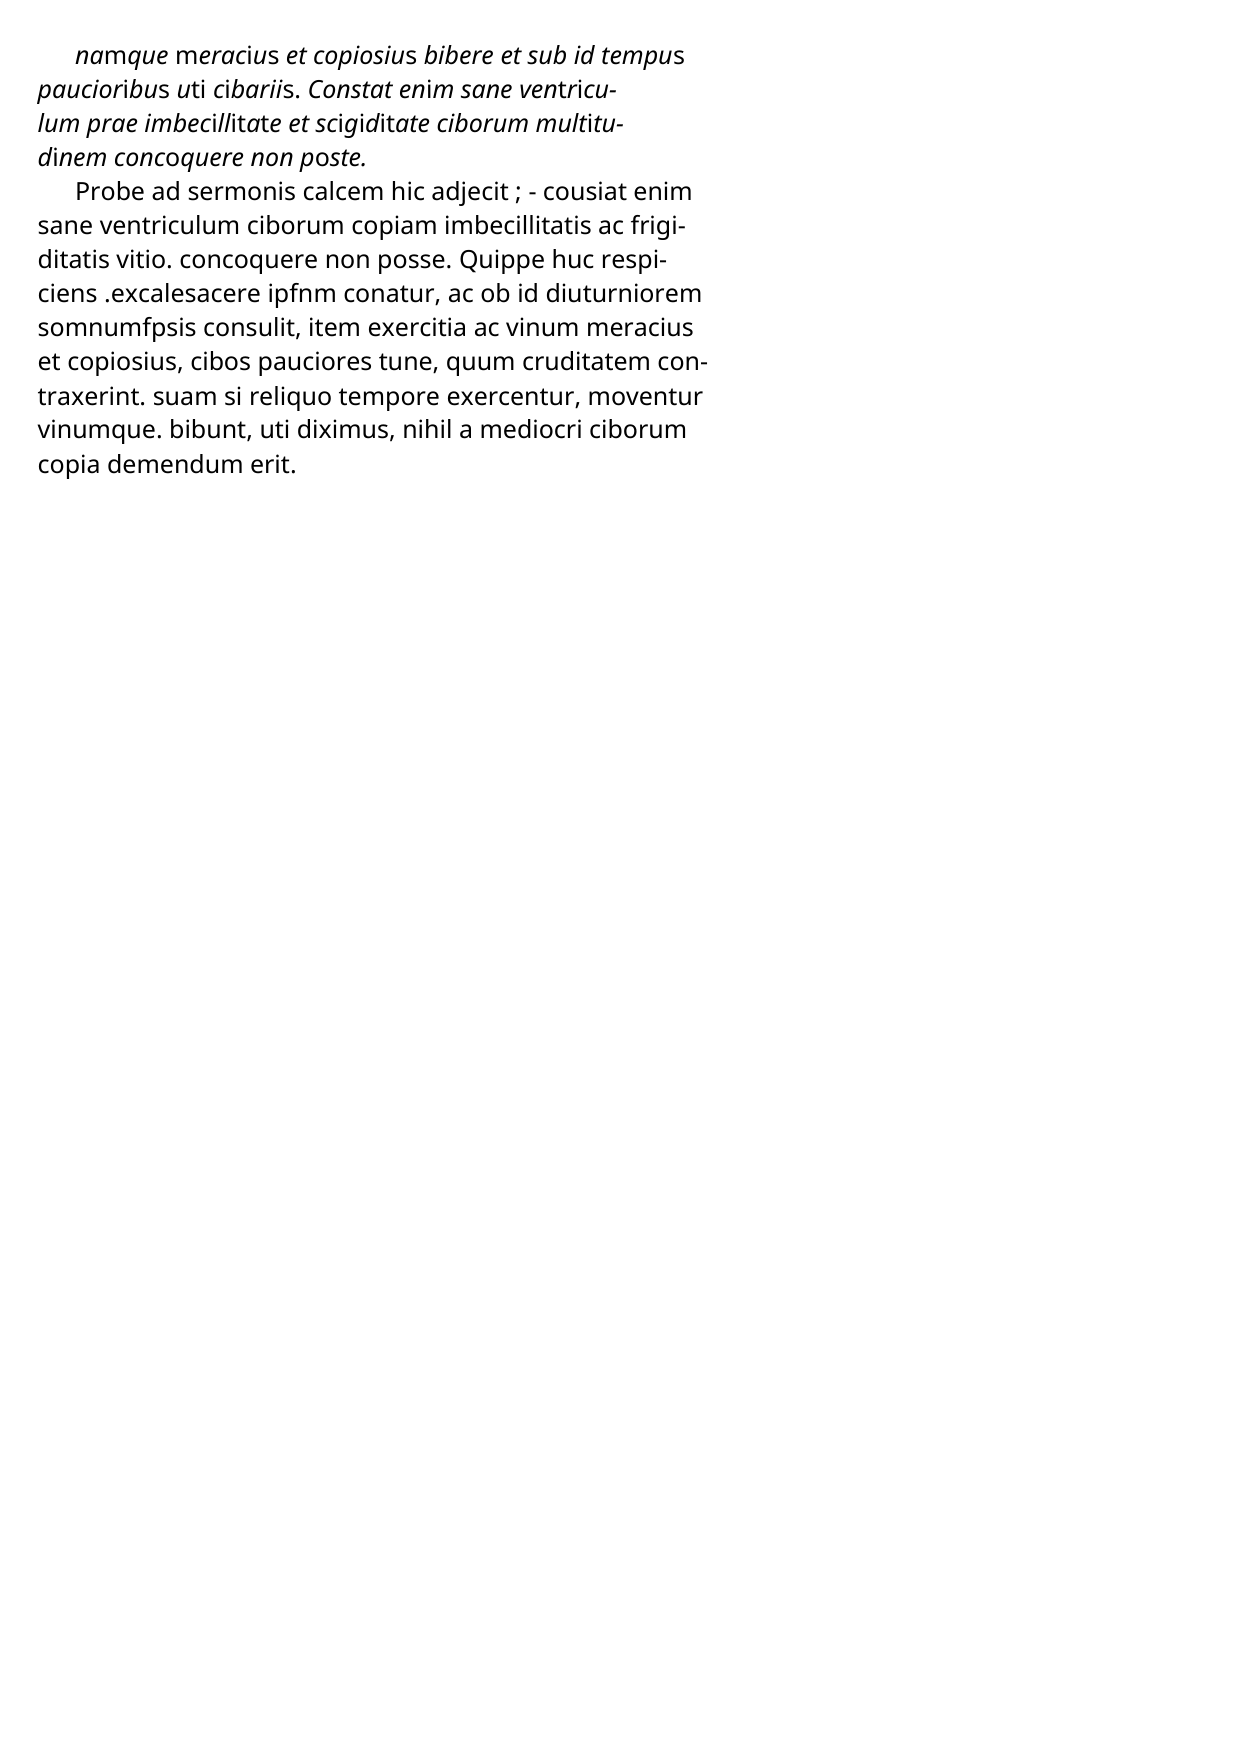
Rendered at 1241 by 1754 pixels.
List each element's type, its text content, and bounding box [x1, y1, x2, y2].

text Probe ad sermonis calcem hic adjecit ; - cousiat enim sane ventriculum ciborum copiam imbecillitatis ac frigi- ditatis vitio. concoquere non posse. Quippe huc respi- ciens .excalesacere ipfnm conatur, ac ob id diuturniorem somnumfpsis consulit, item exercitia ac vinum meracius et copiosius, cibos pauciores tune, quum cruditatem con- traxerint. suam si reliquo tempore exercentur, moventur vinumque. bibunt, uti diximus, nihil a mediocri ciborum copia demendum erit. [37, 174, 1203, 480]
text namque meracius et copiosius bibere et sub id tempus paucioribus uti cibariis. Constat enim sane ventricu- lum prae imbecillitate et scigiditate ciborum multitu- dinem concoquere non poste. [37, 37, 1203, 174]
